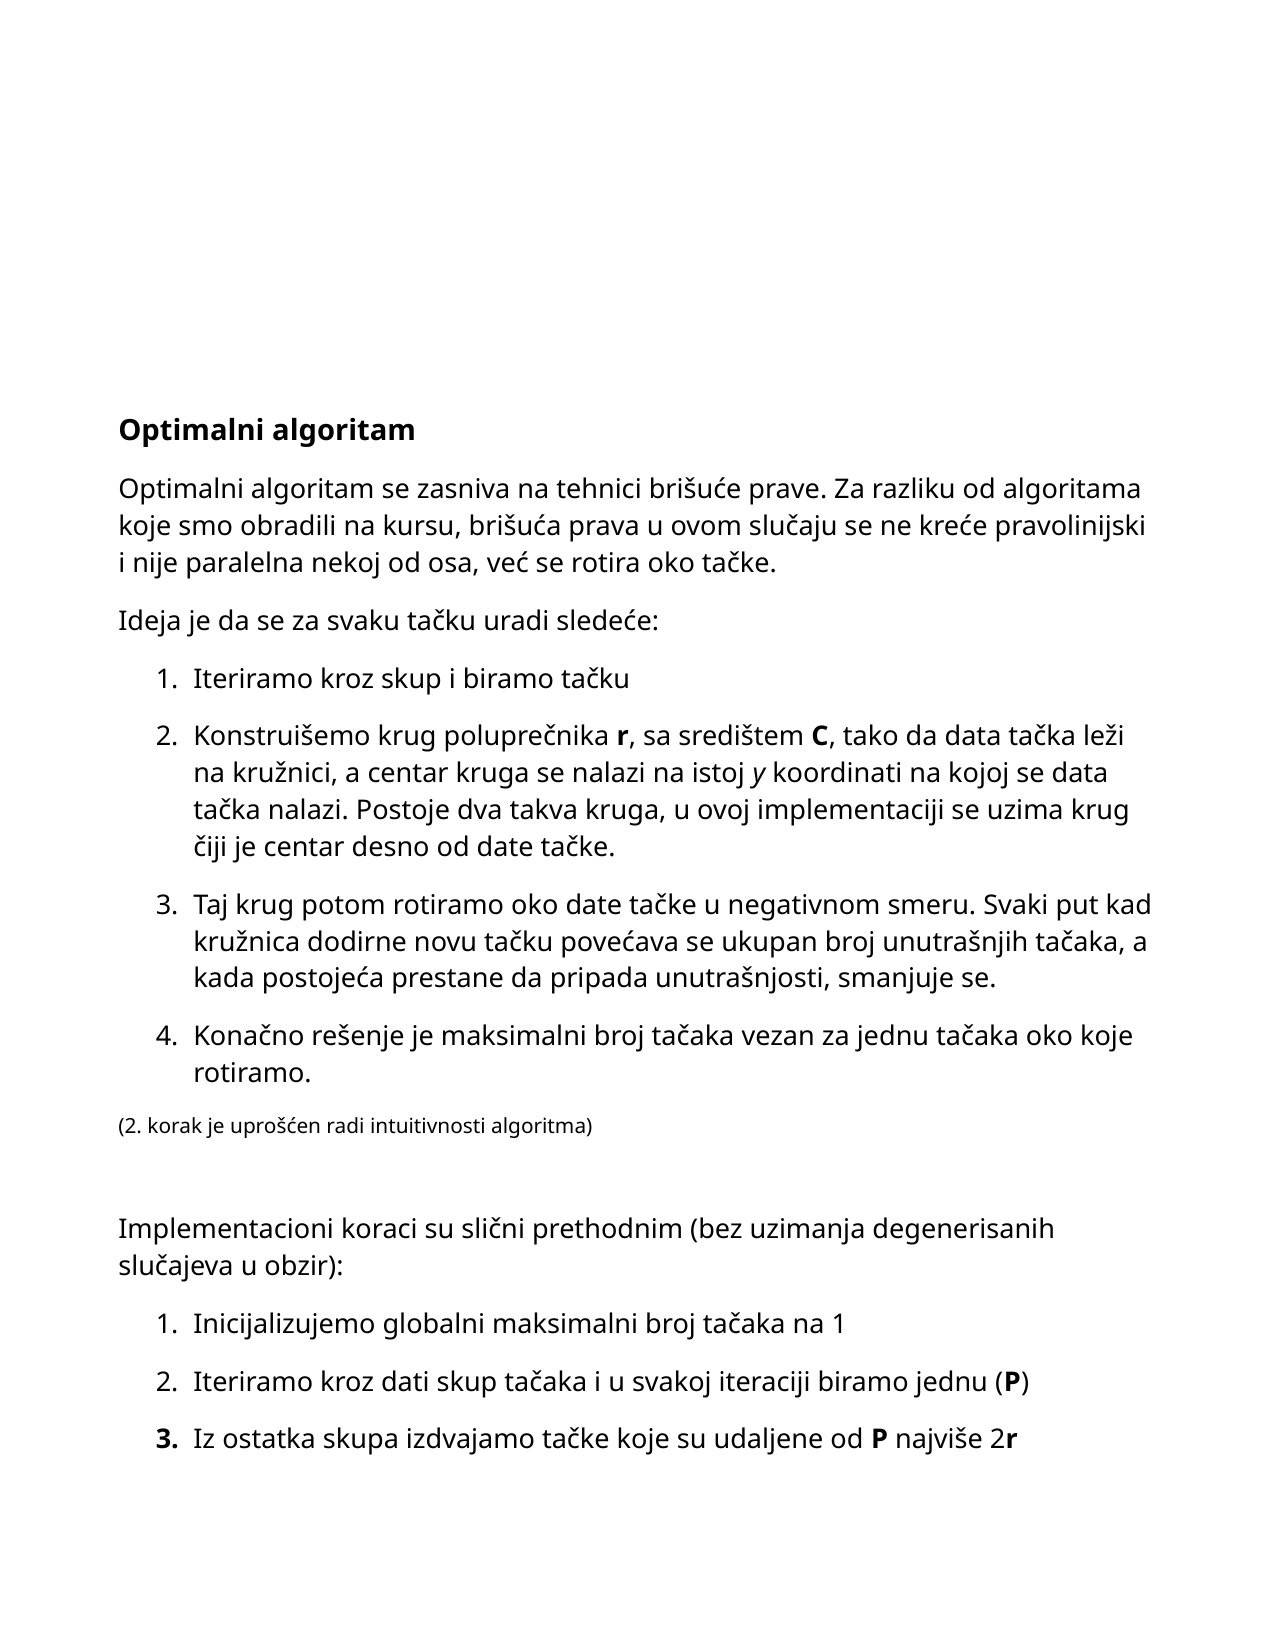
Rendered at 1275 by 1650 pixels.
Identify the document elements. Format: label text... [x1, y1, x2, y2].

text Implementacioni koraci su slični prethodnim (bez uzimanja degenerisanih slučajeva u obzir): [118, 1210, 1157, 1283]
text Optimalni algoritam [118, 409, 1157, 449]
text Ideja je da se za svaku tačku uradi sledeće: [118, 601, 1157, 638]
list Iz ostatka skupa izdvajamo tačke koje su udaljene od P najviše 2r [156, 1420, 1157, 1457]
list Konačno rešenje je maksimalni broj tačaka vezan za jednu tačaka oko koje rotiramo. [156, 1017, 1157, 1090]
list Taj krug potom rotiramo oko date tačke u negativnom smeru. Svaki put kad kružnica dodirne novu tačku povećava se ukupan broj unutrašnjih tačaka, a kada postojeća prestane da pripada unutrašnjosti, smanjuje se. [156, 885, 1157, 996]
list Iteriramo kroz dati skup tačaka i u svakoj iteraciji biramo jednu (P) [156, 1362, 1157, 1399]
text (2. korak je uprošćen radi intuitivnosti algoritma) [118, 1111, 1157, 1140]
list Iteriramo kroz skup i biramo tačku [156, 659, 1157, 696]
list Inicijalizujemo globalni maksimalni broj tačaka na 1 [156, 1304, 1157, 1341]
list Konstruišemo krug poluprečnika r, sa središtem C, tako da data tačka leži na kružnici, a centar kruga se nalazi na istoj y koordinati na kojoj se data tačka nalazi. Postoje dva takva kruga, u ovoj implementaciji se uzima krug čiji je centar desno od date tačke. [156, 717, 1157, 864]
text Optimalni algoritam se zasniva na tehnici brišuće prave. Za razliku od algoritama koje smo obradili na kursu, brišuća prava u ovom slučaju se ne kreće pravolinijski i nije paralelna nekoj od osa, već se rotira oko tačke. [118, 470, 1157, 581]
